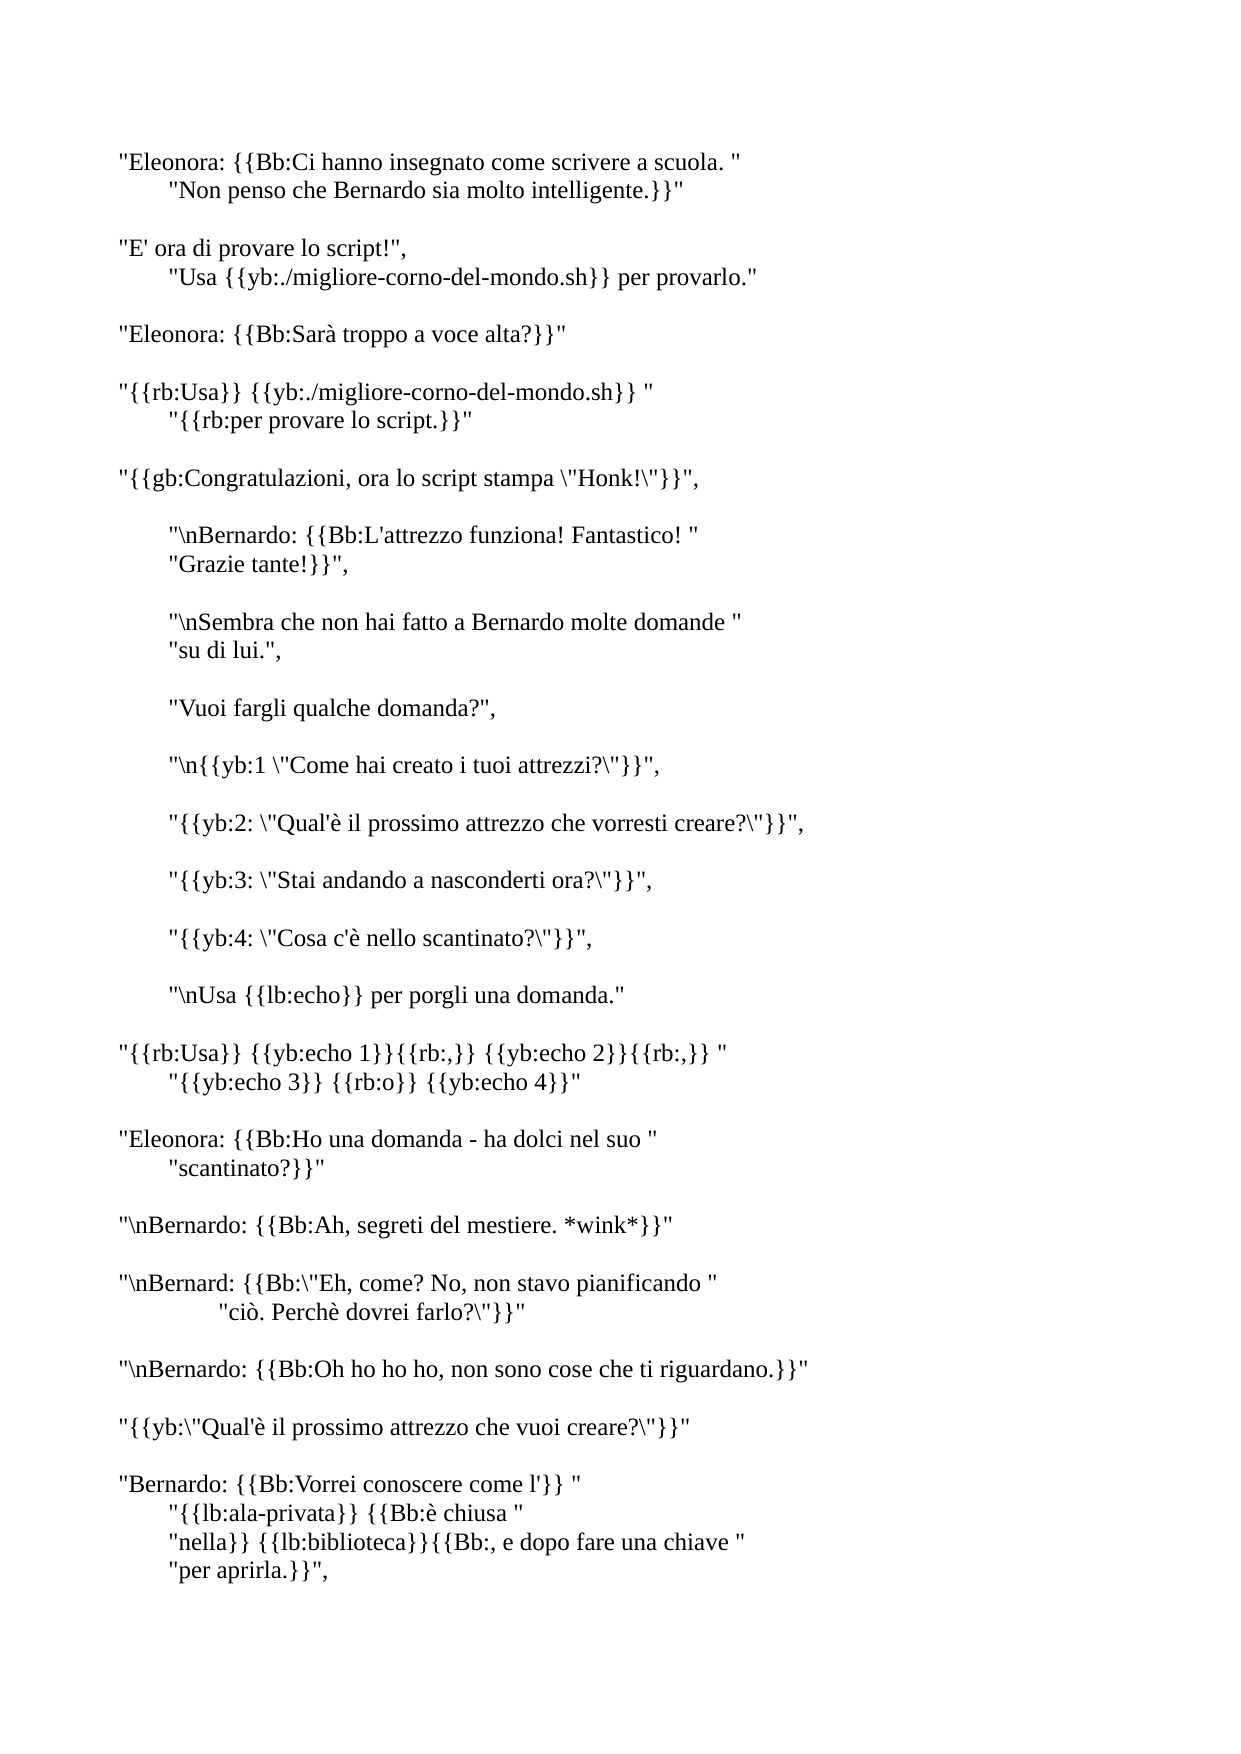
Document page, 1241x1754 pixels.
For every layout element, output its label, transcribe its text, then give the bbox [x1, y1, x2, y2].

text "{{lb:ala-privata}} {{Bb:è chiusa " [118, 1498, 1122, 1527]
text "ciò. Perchè dovrei farlo?\"}}" [118, 1297, 1122, 1326]
text "\n{{yb:1 \"Come hai creato i tuoi attrezzi?\"}}", [118, 751, 1122, 779]
text "{{yb:echo 3}} {{rb:o}} {{yb:echo 4}}" [118, 1067, 1122, 1096]
text "{{rb:Usa}} {{yb:echo 1}}{{rb:,}} {{yb:echo 2}}{{rb:,}} " [118, 1038, 1122, 1067]
text "E' ora di provare lo script!", [118, 233, 1122, 262]
text "scantinato?}}" [118, 1153, 1122, 1182]
text "{{yb:\"Qual'è il prossimo attrezzo che vuoi creare?\"}}" [118, 1412, 1122, 1441]
text "per aprirla.}}", [118, 1556, 1122, 1584]
text "{{yb:4: \"Cosa c'è nello scantinato?\"}}", [118, 923, 1122, 952]
text "Bernardo: {{Bb:Vorrei conoscere come l'}} " [118, 1469, 1122, 1498]
text "{{rb:Usa}} {{yb:./migliore-corno-del-mondo.sh}} " [118, 377, 1122, 406]
text "\nBernard: {{Bb:\"Eh, come? No, non stavo pianificando " [118, 1268, 1122, 1297]
text "{{yb:3: \"Stai andando a nasconderti ora?\"}}", [118, 866, 1122, 894]
text "Eleonora: {{Bb:Sarà troppo a voce alta?}}" [118, 319, 1122, 348]
text "\nBernardo: {{Bb:L'attrezzo funziona! Fantastico! " [118, 521, 1122, 549]
text "\nUsa {{lb:echo}} per porgli una domanda." [118, 981, 1122, 1009]
text "\nBernardo: {{Bb:Oh ho ho ho, non sono cose che ti riguardano.}}" [118, 1354, 1122, 1383]
text "su di lui.", [118, 636, 1122, 664]
text "{{gb:Congratulazioni, ora lo script stampa \"Honk!\"}}", [118, 463, 1122, 492]
text "Eleonora: {{Bb:Ho una domanda - ha dolci nel suo " [118, 1124, 1122, 1153]
text "nella}} {{lb:biblioteca}}{{Bb:, e dopo fare una chiave " [118, 1527, 1122, 1556]
text "{{yb:2: \"Qual'è il prossimo attrezzo che vorresti creare?\"}}", [118, 808, 1122, 837]
text "Usa {{yb:./migliore-corno-del-mondo.sh}} per provarlo." [118, 262, 1122, 291]
text "Eleonora: {{Bb:Ci hanno insegnato come scrivere a scuola. " [118, 147, 1122, 176]
text "Grazie tante!}}", [118, 549, 1122, 578]
text "{{rb:per provare lo script.}}" [118, 406, 1122, 434]
text "\nBernardo: {{Bb:Ah, segreti del mestiere. *wink*}}" [118, 1211, 1122, 1239]
text "\nSembra che non hai fatto a Bernardo molte domande " [118, 607, 1122, 636]
text "Non penso che Bernardo sia molto intelligente.}}" [118, 176, 1122, 204]
text "Vuoi fargli qualche domanda?", [118, 693, 1122, 722]
